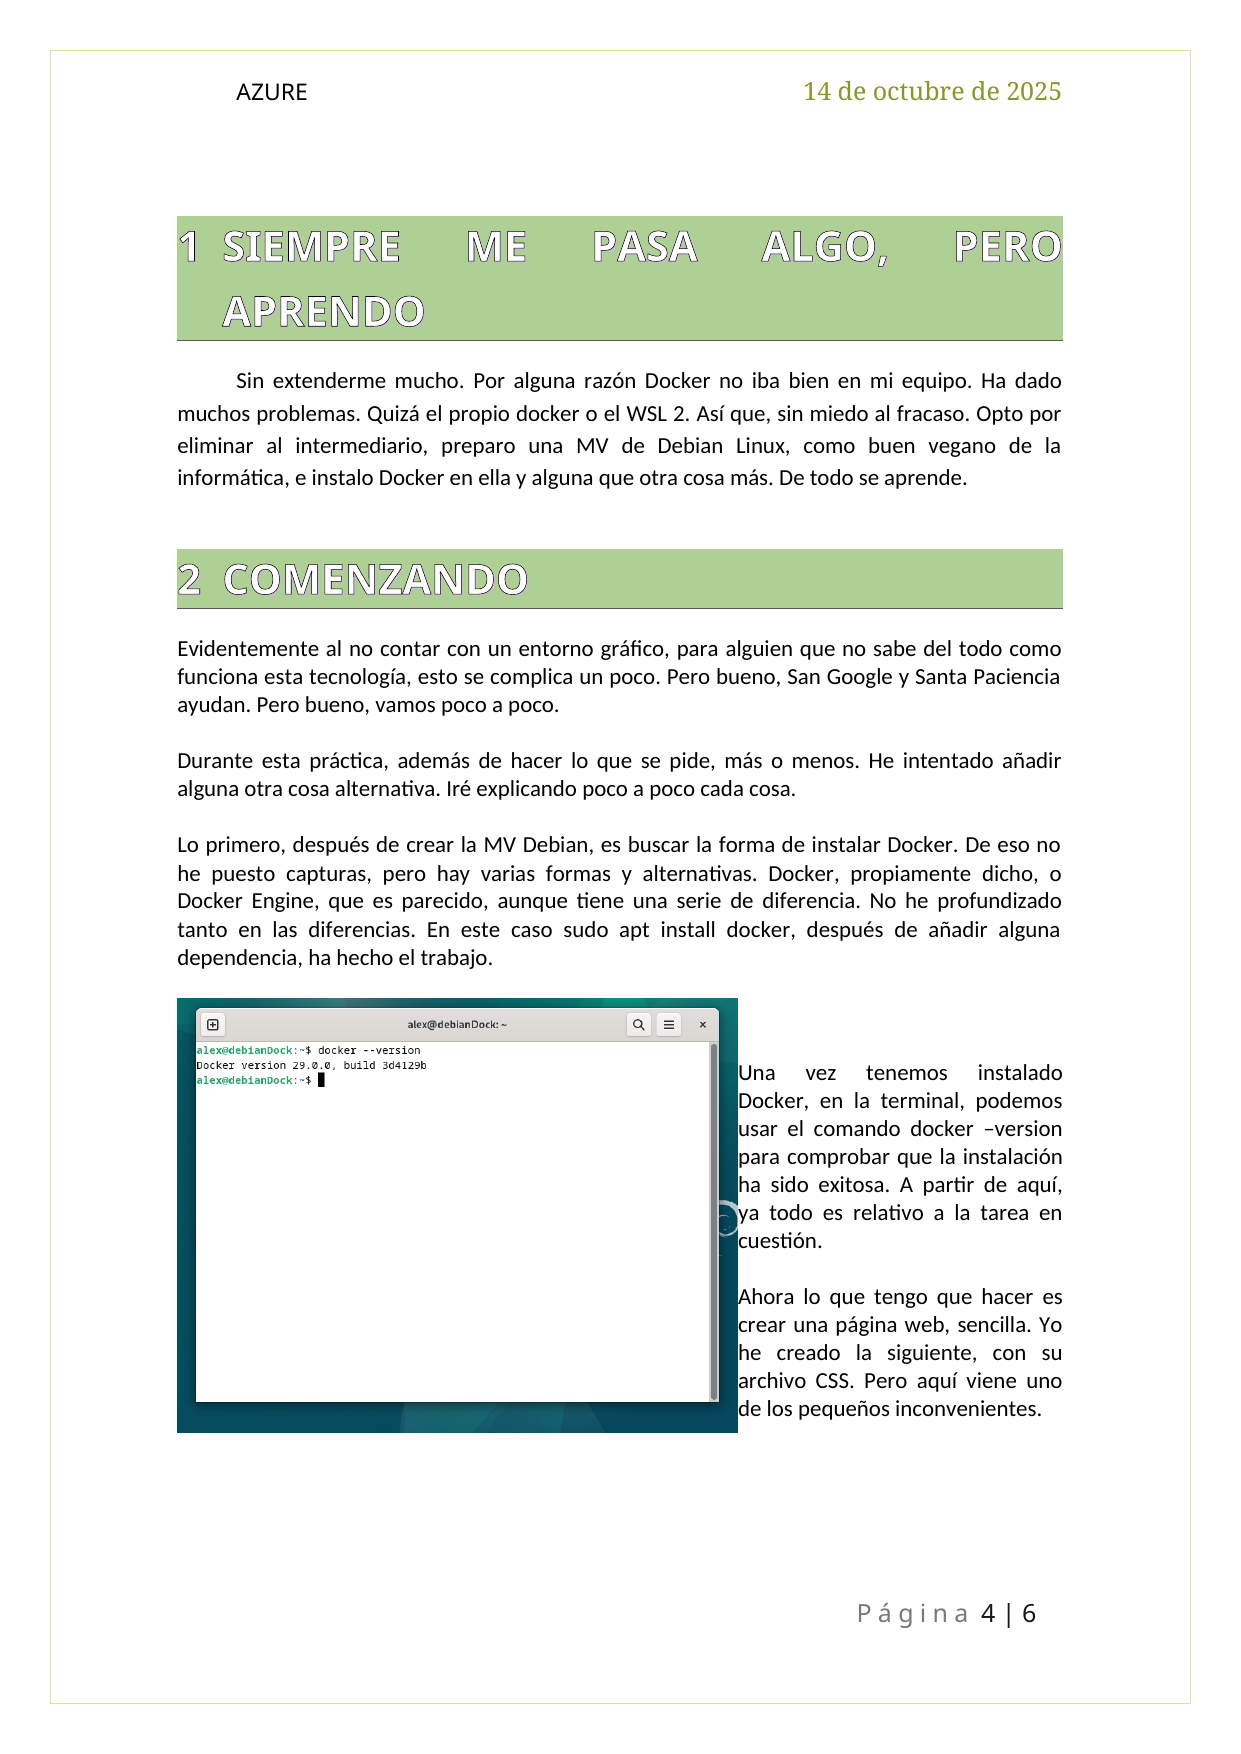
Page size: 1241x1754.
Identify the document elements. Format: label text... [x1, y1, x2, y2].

text Una vez tenemos instalado Docker, en la terminal, podemos usar el comando docker –version para comprobar que la instalación ha sido exitosa. A partir de aquí, ya todo es relativo a la tarea en cuestión. [738, 1058, 1063, 1254]
text Lo primero, después de crear la MV Debian, es buscar la forma de instalar Docker. De eso no he puesto capturas, pero hay varias formas y alternativas. Docker, propiamente dicho, o Docker Engine, que es parecido, aunque tiene una serie de diferencia. No he profundizado tanto en las diferencias. En este caso sudo apt install docker, después de añadir alguna dependencia, ha hecho el trabajo. [177, 831, 1063, 971]
subtitle SIEMPRE ME PASA ALGO, PERO APRENDO [177, 216, 1063, 340]
text Sin extenderme mucho. Por alguna razón Docker no iba bien en mi equipo. Ha dado muchos problemas. Quizá el propio docker o el WSL 2. Así que, sin miedo al fracaso. Opto por eliminar al intermediario, preparo una MV de Debian Linux, como buen vegano de la informática, e instalo Docker en ella y alguna que otra cosa más. De todo se aprende. [177, 367, 1063, 491]
text Durante esta práctica, además de hacer lo que se pide, más o menos. He intentado añadir alguna otra cosa alternativa. Iré explicando poco a poco cada cosa. [177, 747, 1063, 803]
subtitle COMENZANDO [177, 549, 1063, 608]
text Evidentemente al no contar con un entorno gráfico, para alguien que no sabe del todo como funciona esta tecnología, esto se complica un poco. Pero bueno, San Google y Santa Paciencia ayudan. Pero bueno, vamos poco a poco. [177, 634, 1063, 718]
text Ahora lo que tengo que hacer es crear una página web, sencilla. Yo he creado la siguiente, con su archivo CSS. Pero aquí viene uno de los pequeños inconvenientes. [738, 1282, 1063, 1422]
